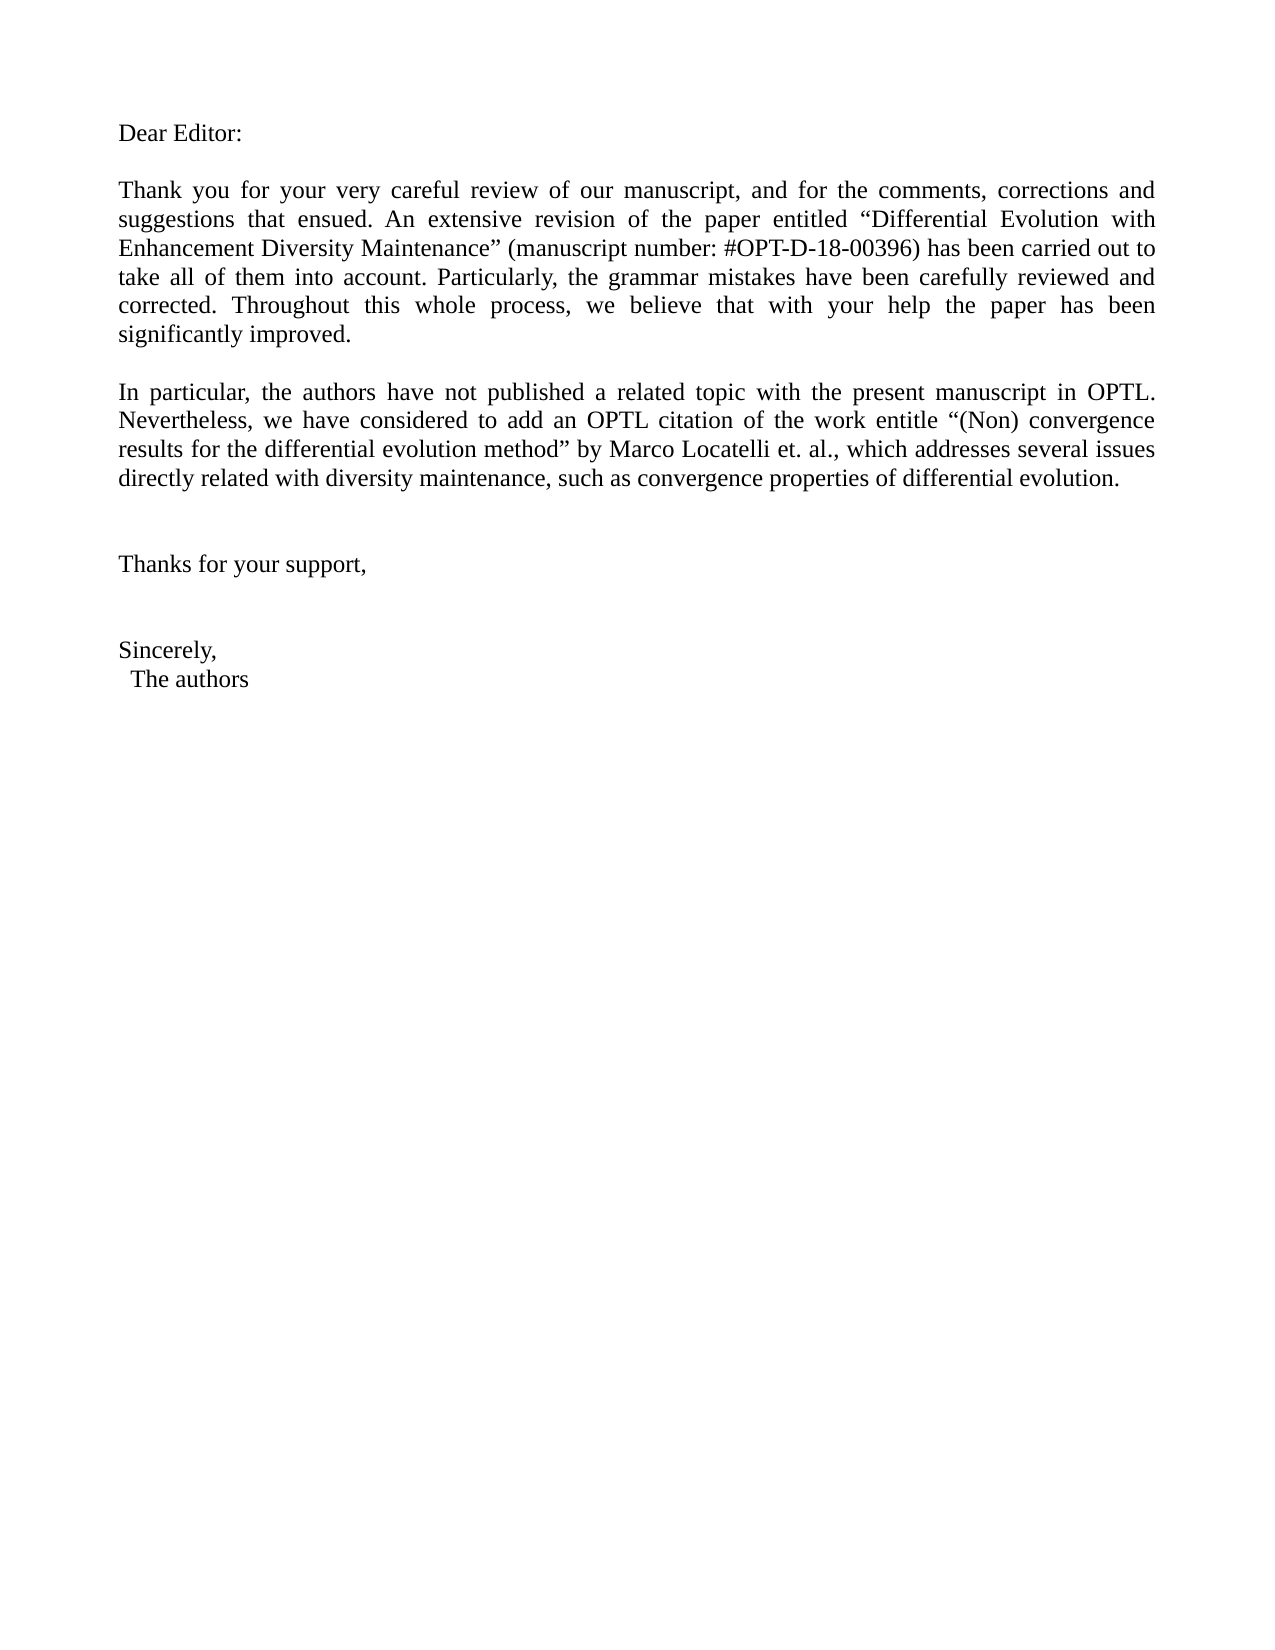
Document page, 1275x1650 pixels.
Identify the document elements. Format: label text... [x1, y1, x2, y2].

text The authors [118, 664, 1157, 693]
text Dear Editor: [118, 118, 1157, 147]
text Sincerely, [118, 636, 1157, 664]
text In particular, the authors have not published a related topic with the present manuscript in OPTL. Nevertheless, we have considered to add an OPTL citation of the work entitle “(Non) convergence results for the differential evolution method” by Marco Locatelli et. al., which addresses several issues directly related with diversity maintenance, such as convergence properties of differential evolution. [118, 377, 1157, 492]
text Thanks for your support, [118, 549, 1157, 578]
text Thank you for your very careful review of our manuscript, and for the comments, corrections and suggestions that ensued. An extensive revision of the paper entitled “Differential Evolution with Enhancement Diversity Maintenance” (manuscript number: #OPT-D-18-00396) has been carried out to take all of them into account. Particularly, the grammar mistakes have been carefully reviewed and corrected. Throughout this whole process, we believe that with your help the paper has been significantly improved. [118, 176, 1157, 348]
